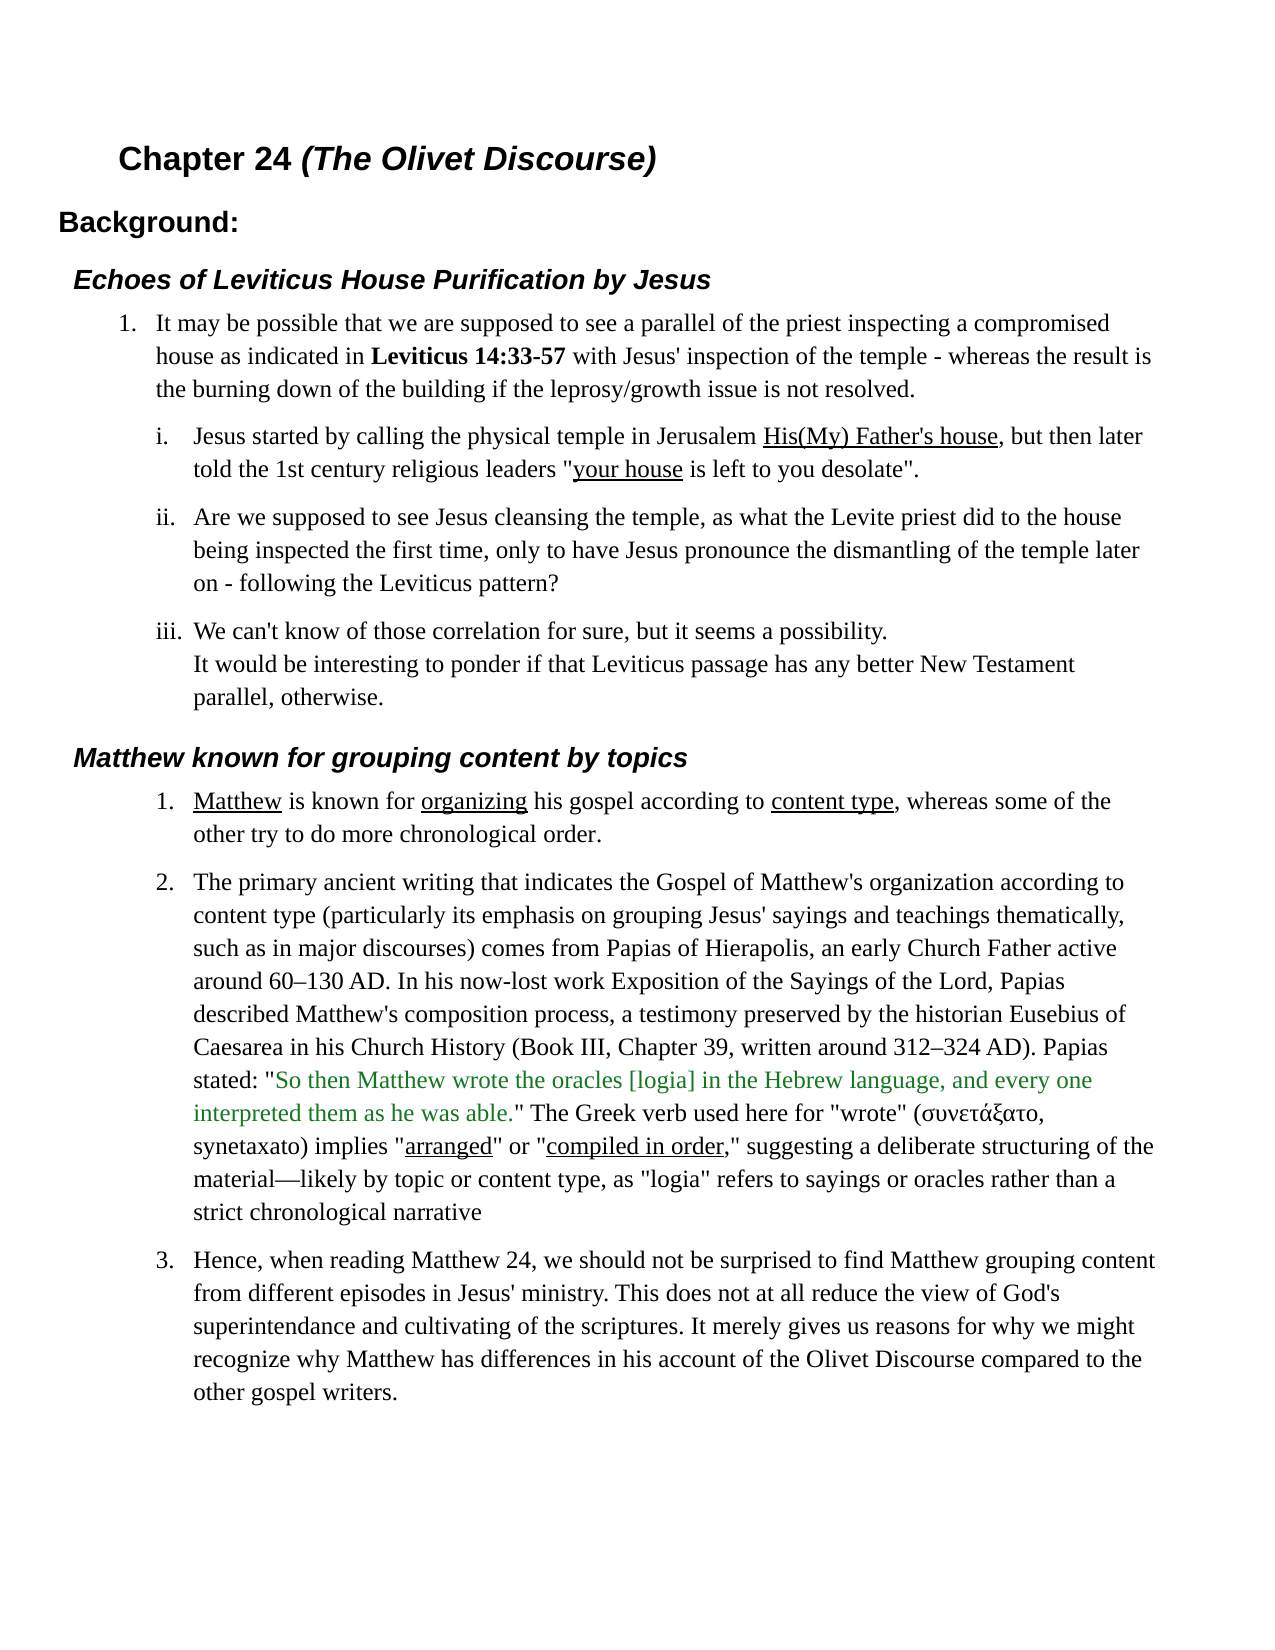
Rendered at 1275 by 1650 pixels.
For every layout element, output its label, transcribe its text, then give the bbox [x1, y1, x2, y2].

subtitle Background: [58, 205, 1157, 238]
list The primary ancient writing that indicates the Gospel of Matthew's organization according to content type (particularly its emphasis on grouping Jesus' sayings and teachings thematically, such as in major discourses) comes from Papias of Hierapolis, an early Church Father active around 60–130 AD. In his now-lost work Exposition of the Sayings of the Lord, Papias described Matthew's composition process, a testimony preserved by the historian Eusebius of Caesarea in his Church History (Book III, Chapter 39, written around 312–324 AD). Papias stated: "So then Matthew wrote the oracles [logia] in the Hebrew language, and every one interpreted them as he was able." The Greek verb used here for "wrote" (συνετάξατο, synetaxato) implies "arranged" or "compiled in order," suggesting a deliberate structuring of the material—likely by topic or content type, as "logia" refers to sayings or oracles rather than a strict chronological narrative [156, 867, 1157, 1226]
list Are we supposed to see Jesus cleansing the temple, as what the Levite priest did to the house being inspected the first time, only to have Jesus pronounce the dismantling of the temple later on - following the Leviticus pattern? [156, 502, 1157, 597]
subtitle Chapter 24 (The Olivet Discourse) [118, 139, 1157, 178]
list We can't know of those correlation for sure, but it seems a possibility. It would be interesting to ponder if that Leviticus passage has any better New Testament parallel, otherwise. [156, 616, 1157, 711]
list Hence, when reading Matthew 24, we should not be surprised to find Matthew grouping content from different episodes in Jesus' ministry. This does not at all reduce the view of God's superintendance and cultivating of the scriptures. It merely gives us reasons for why we might recognize why Matthew has differences in his account of the Olivet Discourse compared to the other gospel writers. [156, 1245, 1157, 1406]
subtitle Matthew known for grouping content by topics [73, 742, 1157, 774]
subtitle Echoes of Leviticus House Purification by Jesus [73, 263, 1157, 295]
list Matthew is known for organizing his gospel according to content type, whereas some of the other try to do more chronological order. [156, 786, 1157, 848]
list It may be possible that we are supposed to see a parallel of the priest inspecting a compromised house as indicated in Leviticus 14:33-57 with Jesus' inspection of the temple - whereas the result is the burning down of the building if the leprosy/growth issue is not resolved. [118, 308, 1157, 403]
list Jesus started by calling the physical temple in Jerusalem His(My) Father's house, but then later told the 1st century religious leaders "your house is left to you desolate". [156, 421, 1157, 483]
